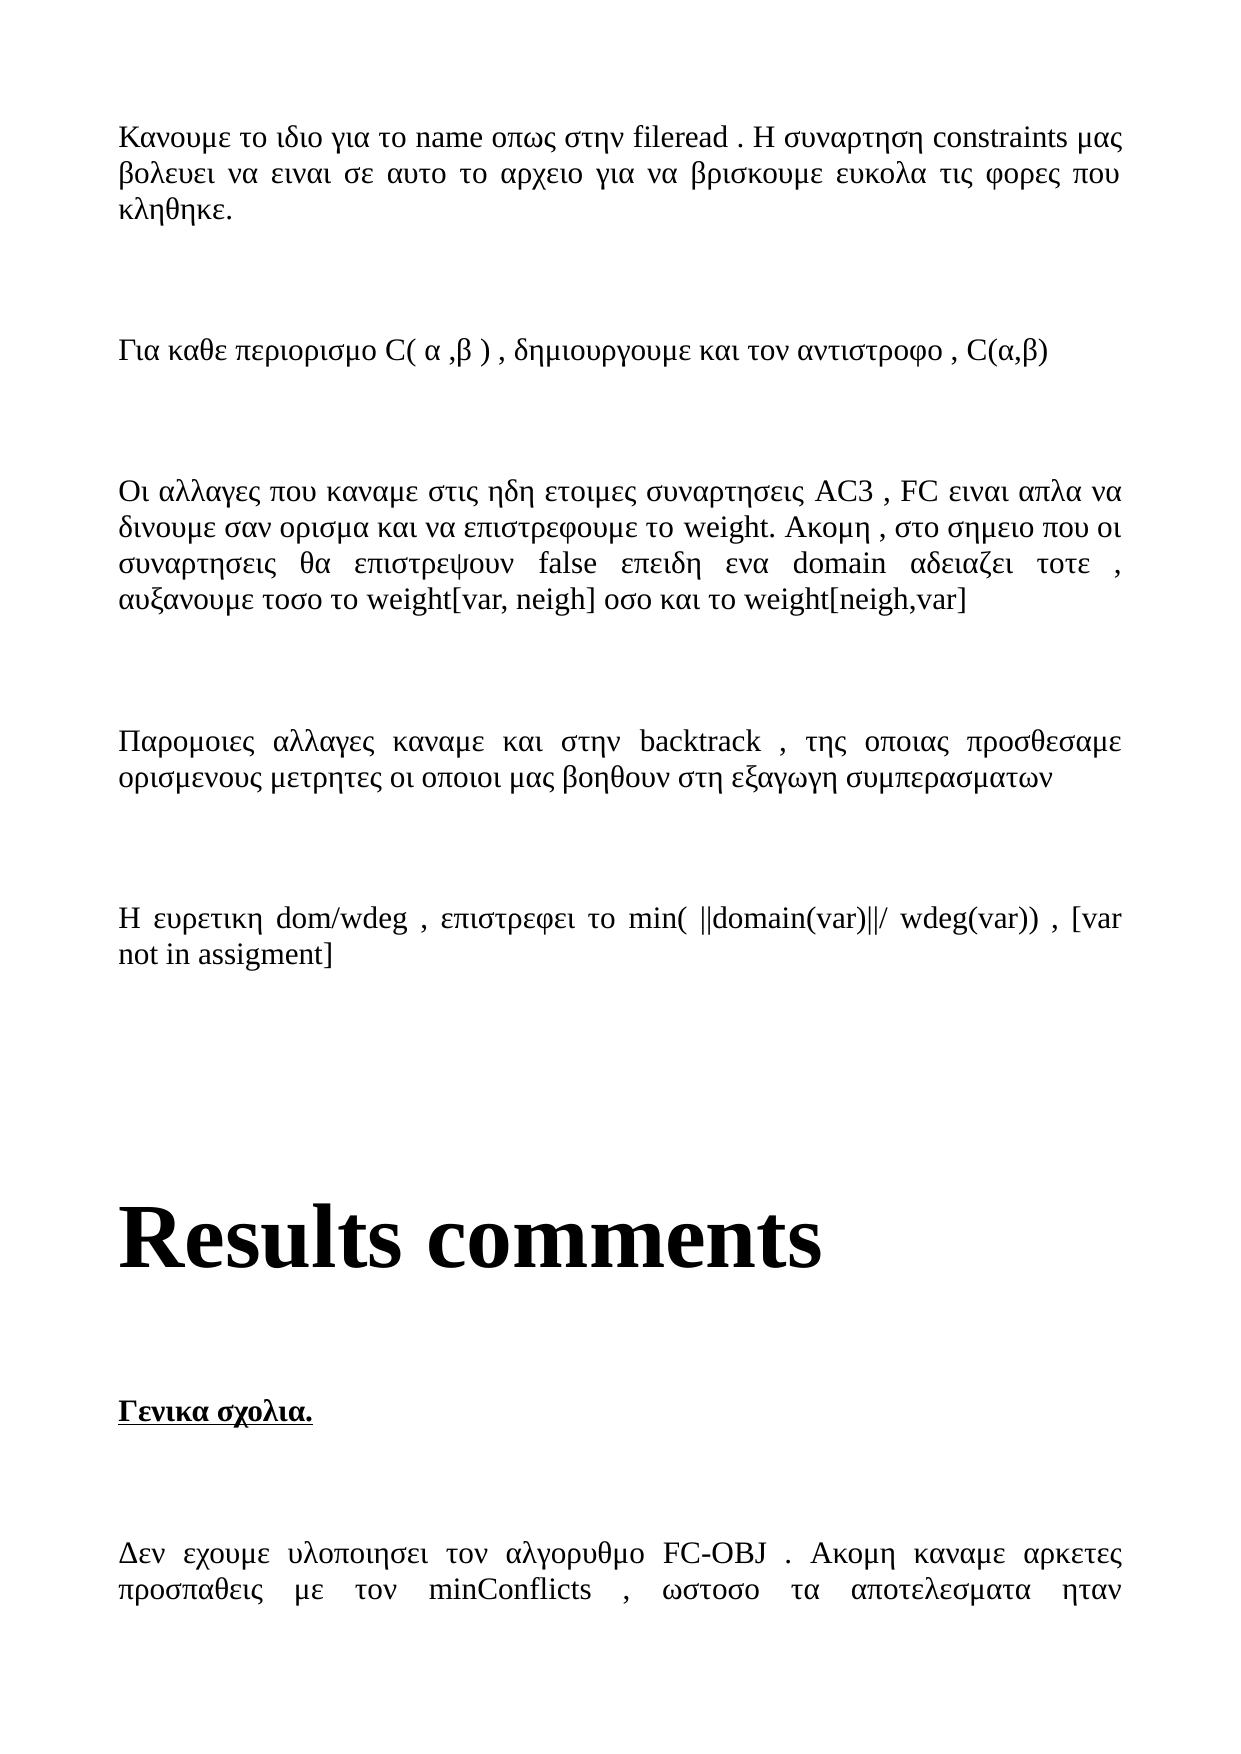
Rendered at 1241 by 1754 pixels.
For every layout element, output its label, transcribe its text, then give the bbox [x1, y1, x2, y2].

text Results comments [118, 1182, 1122, 1287]
text Παρομοιες αλλαγες καναμε και στην backtrack , της οποιας προσθεσαμε ορισμενους μετρητες οι οποιοι μας βοηθουν στη εξαγωγη συμπερασματων [118, 722, 1122, 794]
text Για καθε περιορισμο C( α ,β ) , δημιουργουμε και τον αντιστροφο , C(α,β) [118, 331, 1122, 367]
text Γενικα σχολια. [118, 1393, 1122, 1429]
text Κανουμε το ιδιο για το name οπως στην fileread . Η συναρτηση constraints μας βολευει να ειναι σε αυτο το αρχειο για να βρισκουμε ευκολα τις φορες που κληθηκε. [118, 118, 1122, 226]
text Η ευρετικη dom/wdeg , επιστρεφει το min( ||domain(var)||/ wdeg(var)) , [var not in assigment] [118, 899, 1122, 971]
text Οι αλλαγες που καναμε στις ηδη ετοιμες συναρτησεις AC3 , FC ειναι απλα να δινουμε σαν ορισμα και να επιστρεφουμε το weight. Ακομη , στο σημειο που οι συναρτησεις θα επιστρεψουν false επειδη ενα domain αδειαζει τοτε , αυξανουμε τοσο το weight[var, neigh] οσο και το weight[neigh,var] [118, 473, 1122, 616]
text Δεν εχουμε υλοποιησει τον αλγορυθμο FC-OBJ . Ακομη καναμε αρκετες προσπαθεις με τον minConflicts , ωστοσο τα αποτελεσματα ηταν [118, 1534, 1122, 1606]
